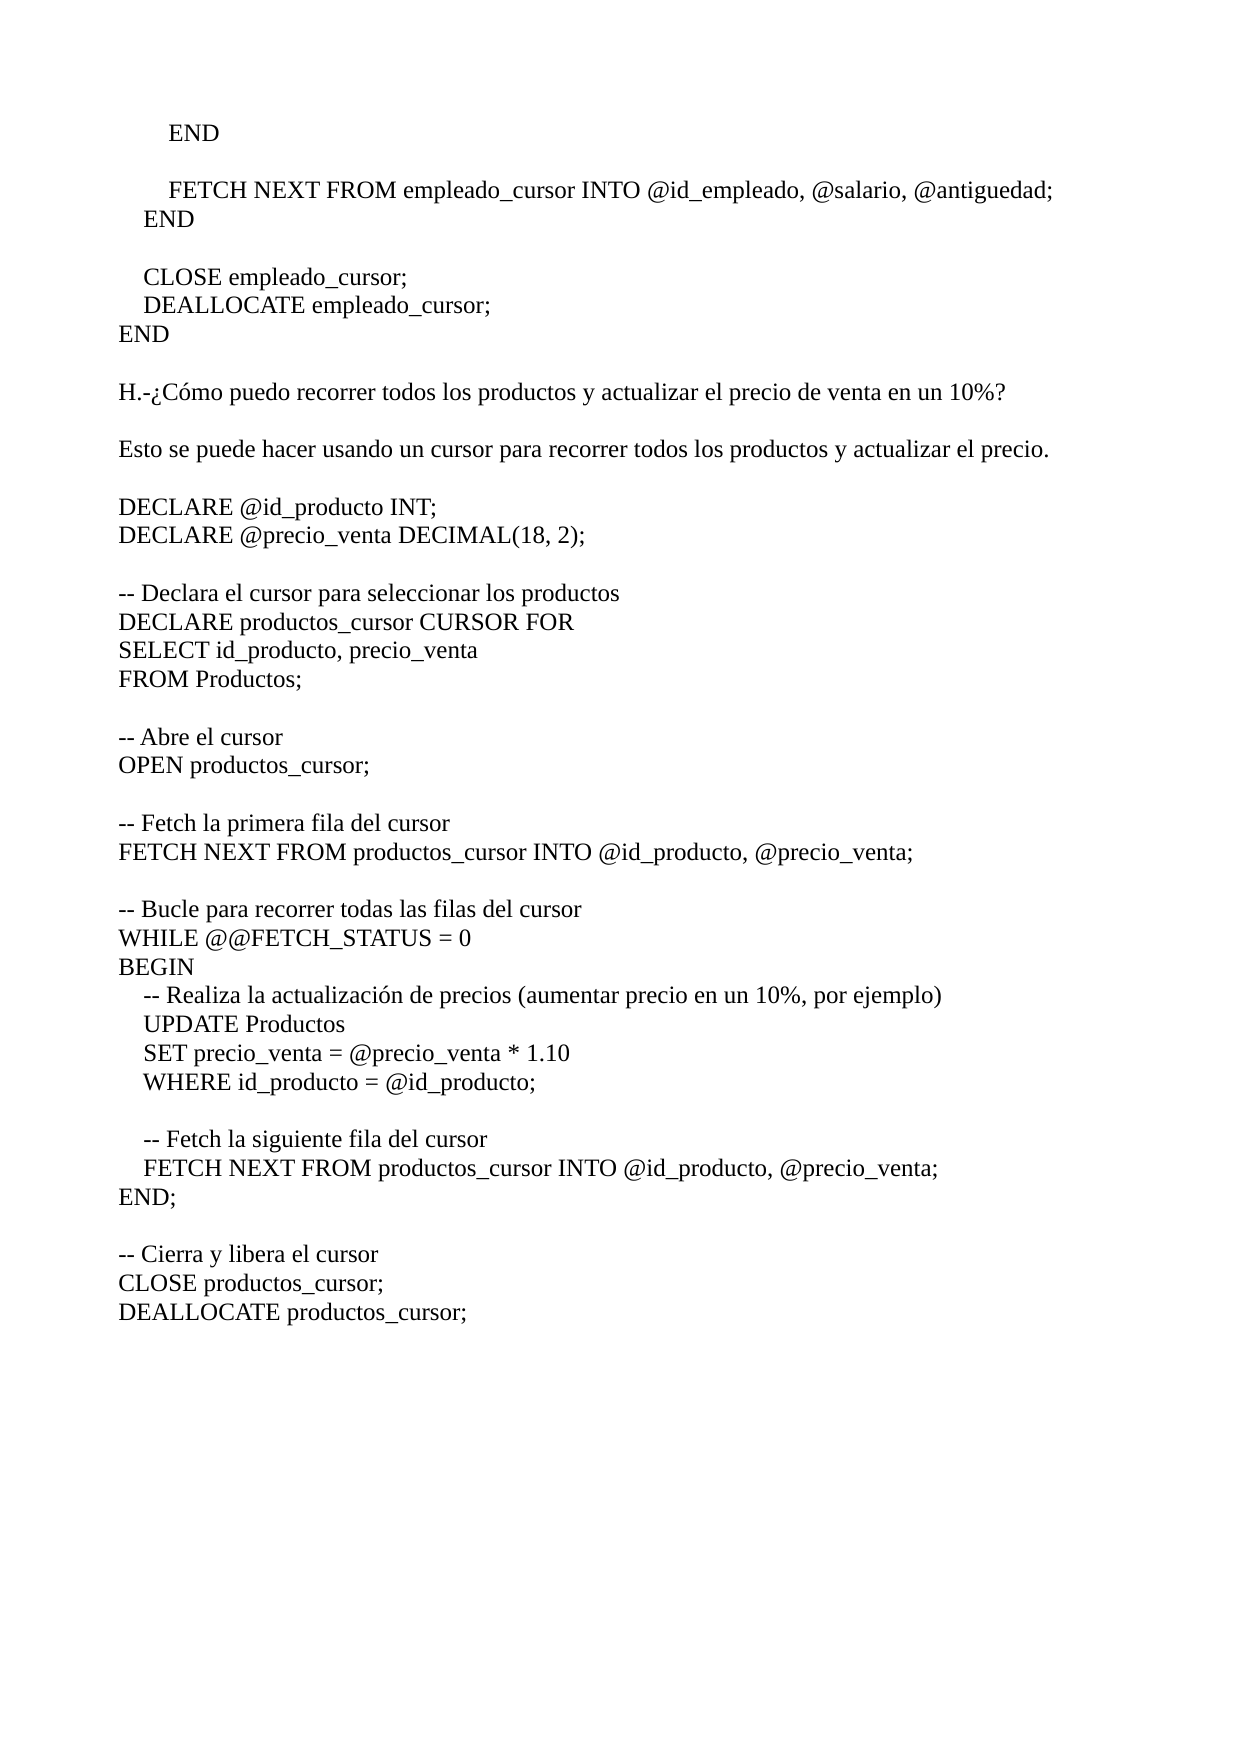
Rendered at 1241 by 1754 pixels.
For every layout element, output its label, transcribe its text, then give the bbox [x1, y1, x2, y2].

text SET precio_venta = @precio_venta * 1.10 [118, 1038, 1122, 1067]
text -- Fetch la primera fila del cursor [118, 808, 1122, 837]
text BEGIN [118, 952, 1122, 981]
text -- Declara el cursor para seleccionar los productos [118, 578, 1122, 607]
text -- Bucle para recorrer todas las filas del cursor [118, 894, 1122, 923]
text CLOSE productos_cursor; [118, 1268, 1122, 1297]
text SELECT id_producto, precio_venta [118, 636, 1122, 664]
text OPEN productos_cursor; [118, 751, 1122, 779]
text CLOSE empleado_cursor; [118, 262, 1122, 291]
text FETCH NEXT FROM productos_cursor INTO @id_producto, @precio_venta; [118, 1153, 1122, 1182]
text UPDATE Productos [118, 1009, 1122, 1038]
text END [118, 204, 1122, 233]
text DEALLOCATE empleado_cursor; [118, 291, 1122, 319]
text END; [118, 1182, 1122, 1211]
text DECLARE @id_producto INT; [118, 492, 1122, 521]
text FROM Productos; [118, 664, 1122, 693]
text FETCH NEXT FROM productos_cursor INTO @id_producto, @precio_venta; [118, 837, 1122, 866]
text WHILE @@FETCH_STATUS = 0 [118, 923, 1122, 952]
text -- Fetch la siguiente fila del cursor [118, 1124, 1122, 1153]
text -- Realiza la actualización de precios (aumentar precio en un 10%, por ejemplo) [118, 981, 1122, 1009]
text DECLARE productos_cursor CURSOR FOR [118, 607, 1122, 636]
text FETCH NEXT FROM empleado_cursor INTO @id_empleado, @salario, @antiguedad; [118, 176, 1122, 204]
text DEALLOCATE productos_cursor; [118, 1297, 1122, 1326]
text -- Abre el cursor [118, 722, 1122, 751]
text -- Cierra y libera el cursor [118, 1239, 1122, 1268]
text WHERE id_producto = @id_producto; [118, 1067, 1122, 1096]
text DECLARE @precio_venta DECIMAL(18, 2); [118, 521, 1122, 549]
text END [118, 319, 1122, 348]
text H.-¿Cómo puedo recorrer todos los productos y actualizar el precio de venta en un 10%? [118, 377, 1122, 406]
text END [118, 118, 1122, 147]
text Esto se puede hacer usando un cursor para recorrer todos los productos y actualizar el precio. [118, 434, 1122, 463]
